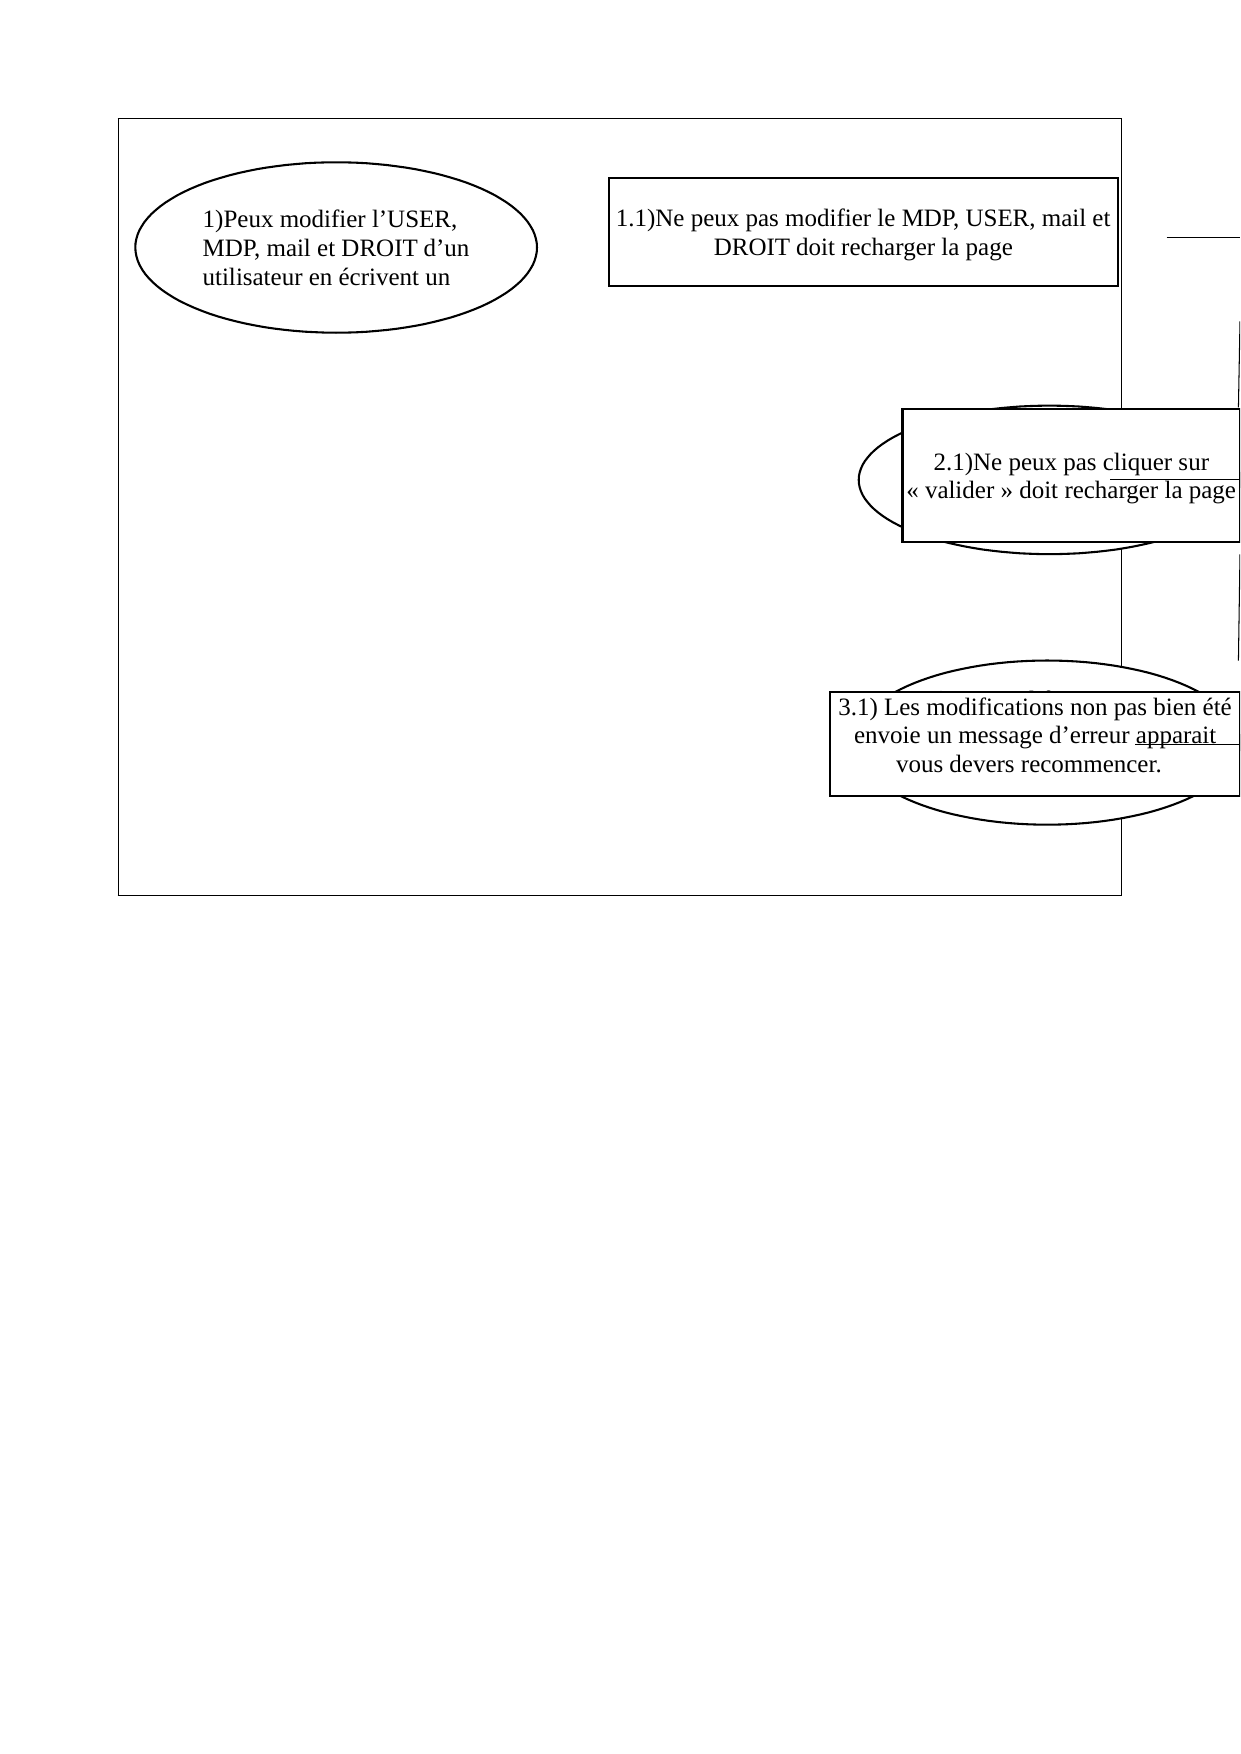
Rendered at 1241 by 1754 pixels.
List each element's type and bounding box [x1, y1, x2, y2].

table_cell [119, 119, 1121, 895]
